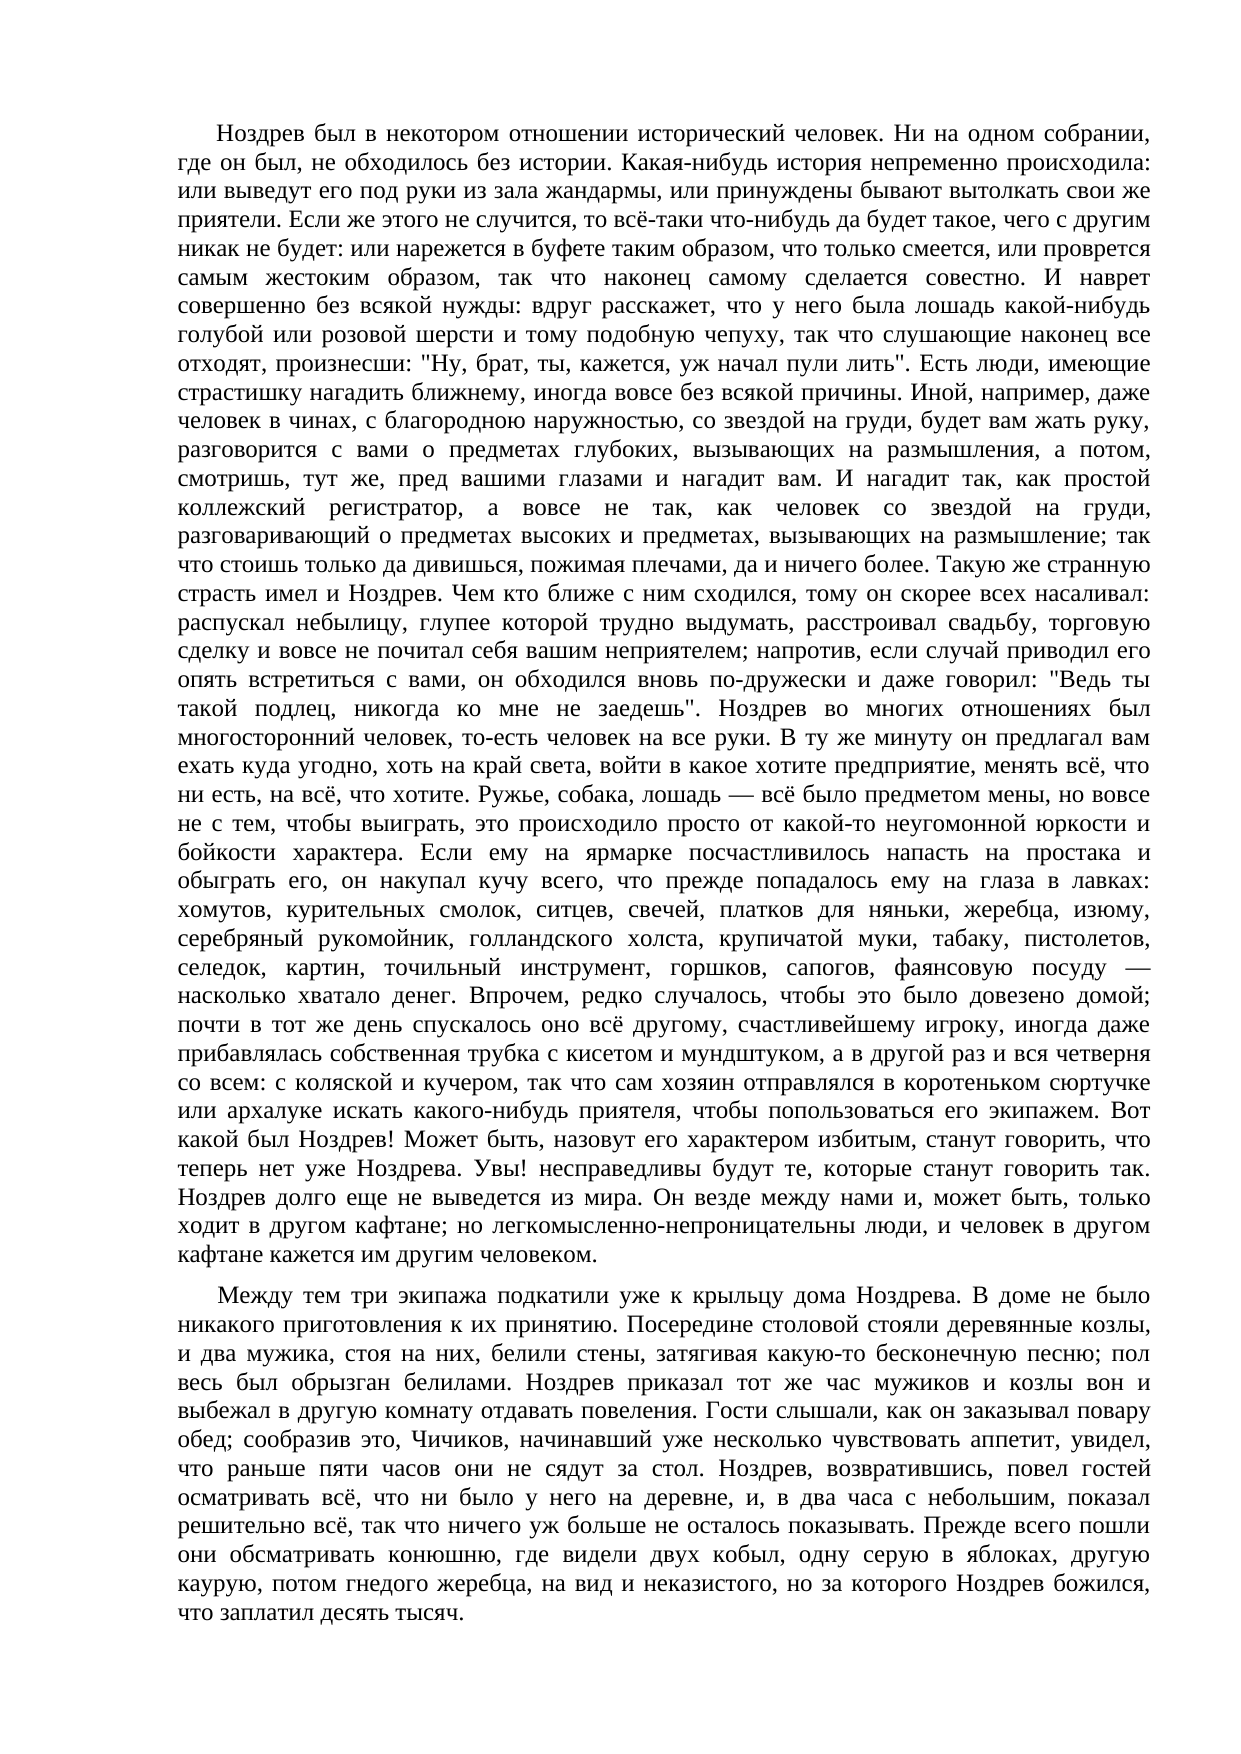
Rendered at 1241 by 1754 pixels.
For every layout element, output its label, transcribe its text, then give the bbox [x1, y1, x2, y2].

text Между тем три экипажа подкатили уже к крыльцу дома Ноздрева. В доме не было никакого приготовления к их принятию. Посередине столовой стояли деревянные козлы, и два мужика, стоя на них, белили стены, затягивая какую-то бесконечную песню; пол весь был обрызган белилами. Ноздрев приказал тот же час мужиков и козлы вон и выбежал в другую комнату отдавать повеления. Гости слышали, как он заказывал повару обед; сообразив это, Чичиков, начинавший уже несколько чувствовать аппетит, увидел, что раньше пяти часов они не сядут за стол. Ноздрев, возвратившись, повел гостей осматривать всё, что ни было у него на деревне, и, в два часа с небольшим, показал решительно всё, так что ничего уж больше не осталось показывать. Прежде всего пошли они обсматривать конюшню, где видели двух кобыл, одну серую в яблоках, другую каурую, потом гнедого жеребца, на вид и неказистого, но за которого Ноздрев божился, что заплатил десять тысяч. [177, 1281, 1152, 1626]
text Ноздрев был в некотором отношении исторический человек. Ни на одном собрании, где он был, не обходилось без истории. Какая-нибудь история непременно происходила: или выведут его под руки из зала жандармы, или принуждены бывают вытолкать свои же приятели. Если же этого не случится, то всё-таки что-нибудь да будет такое, чего с другим никак не будет: или нарежется в буфете таким образом, что только смеется, или проврется самым жестоким образом, так что наконец самому сделается совестно. И наврет совершенно без всякой нужды: вдруг расскажет, что у него была лошадь какой-нибудь голубой или розовой шерсти и тому подобную чепуху, так что слушающие наконец все отходят, произнесши: "Ну, брат, ты, кажется, уж начал пули лить". Есть люди, имеющие страстишку нагадить ближнему, иногда вовсе без всякой причины. Иной, например, даже человек в чинах, с благородною наружностью, со звездой на груди, будет вам жать руку, разговорится с вами о предметах глубоких, вызывающих на размышления, а потом, смотришь, тут же, пред вашими глазами и нагадит вам. И нагадит так, как простой коллежский регистратор, а вовсе не так, как человек со звездой на груди, разговаривающий о предметах высоких и предметах, вызывающих на размышление; так что стоишь только да дивишься, пожимая плечами, да и ничего более. Такую же странную страсть имел и Ноздрев. Чем кто ближе с ним сходился, тому он скорее всех насаливал: распускал небылицу, глупее которой трудно выдумать, расстроивал свадьбу, торговую сделку и вовсе не почитал себя вашим неприятелем; напротив, если случай приводил его опять встретиться с вами, он обходился вновь по-дружески и даже говорил: "Ведь ты такой подлец, никогда ко мне не заедешь". Ноздрев во многих отношениях был многосторонний человек, то-есть человек на все руки. В ту же минуту он предлагал вам ехать куда угодно, хоть на край света, войти в какое хотите предприятие, менять всё, что ни есть, на всё, что хотите. Ружье, собака, лошадь — всё было предметом мены, но вовсе не с тем, чтобы выиграть, это происходило просто от какой-то неугомонной юркости и бойкости характера. Если ему на ярмарке посчастливилось напасть на простака и обыграть его, он накупал кучу всего, что прежде попадалось ему на глаза в лавках: хомутов, курительных смолок, ситцев, свечей, платков для няньки, жеребца, изюму, серебряный рукомойник, голландского холста, крупичатой муки, табаку, пистолетов, селедок, картин, точильный инструмент, горшков, сапогов, фаянсовую посуду — насколько хватало денег. Впрочем, редко случалось, чтобы это было довезено домой; почти в тот же день спускалось оно всё другому, счастливейшему игроку, иногда даже прибавлялась собственная трубка с кисетом и мундштуком, а в другой раз и вся четверня со всем: с коляской и кучером, так что сам хозяин отправлялся в коротеньком сюртучке или архалуке искать какого-нибудь приятеля, чтобы попользоваться его экипажем. Вот какой был Ноздрев! Может быть, назовут его характером избитым, станут говорить, что теперь нет уже Ноздрева. Увы! несправедливы будут те, которые станут говорить так. Ноздрев долго еще не выведется из мира. Он везде между нами и, может быть, только ходит в другом кафтане; но легкомысленно-непроницательны люди, и человек в другом кафтане кажется им другим человеком. [177, 118, 1152, 1268]
